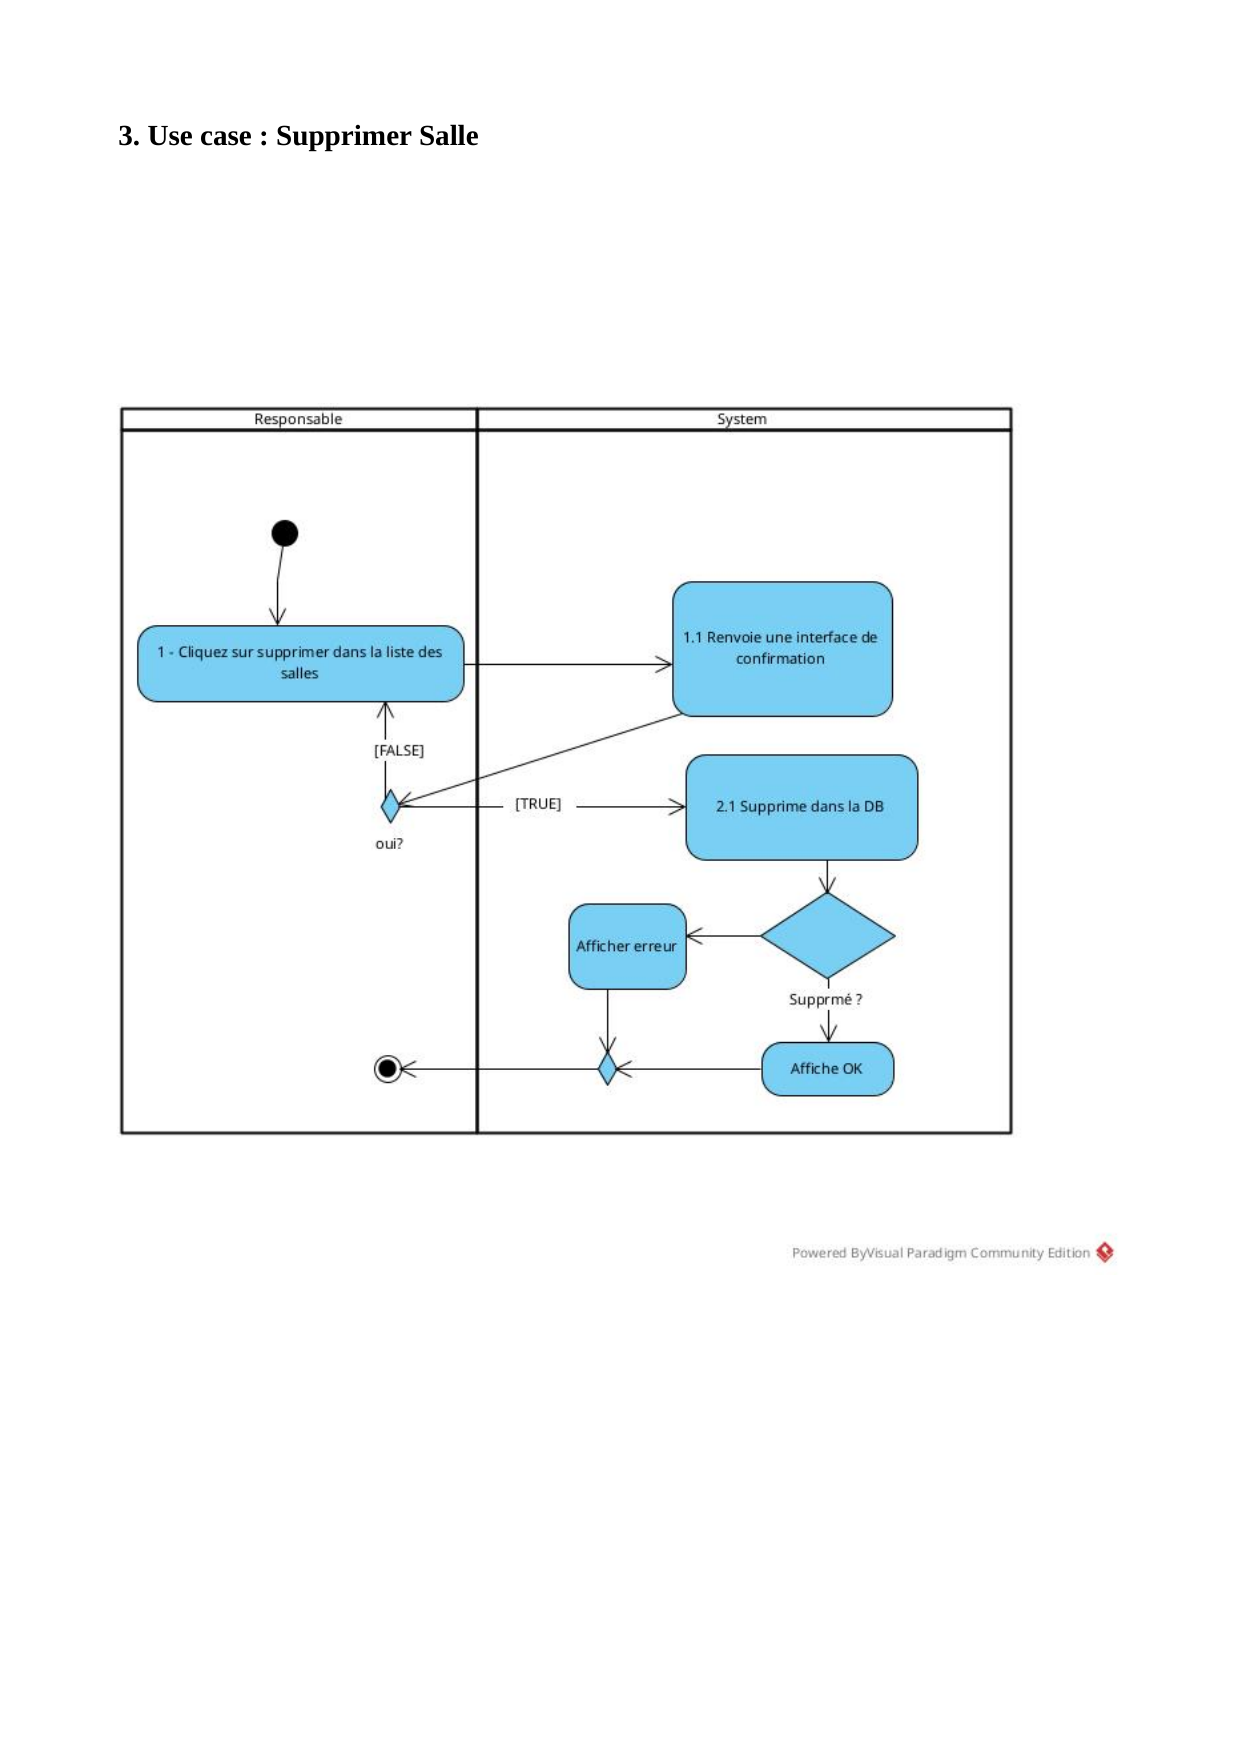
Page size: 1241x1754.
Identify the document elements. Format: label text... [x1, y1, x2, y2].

picture [116, 403, 1121, 1275]
text 3. Use case : Supprimer Salle [118, 118, 1122, 152]
